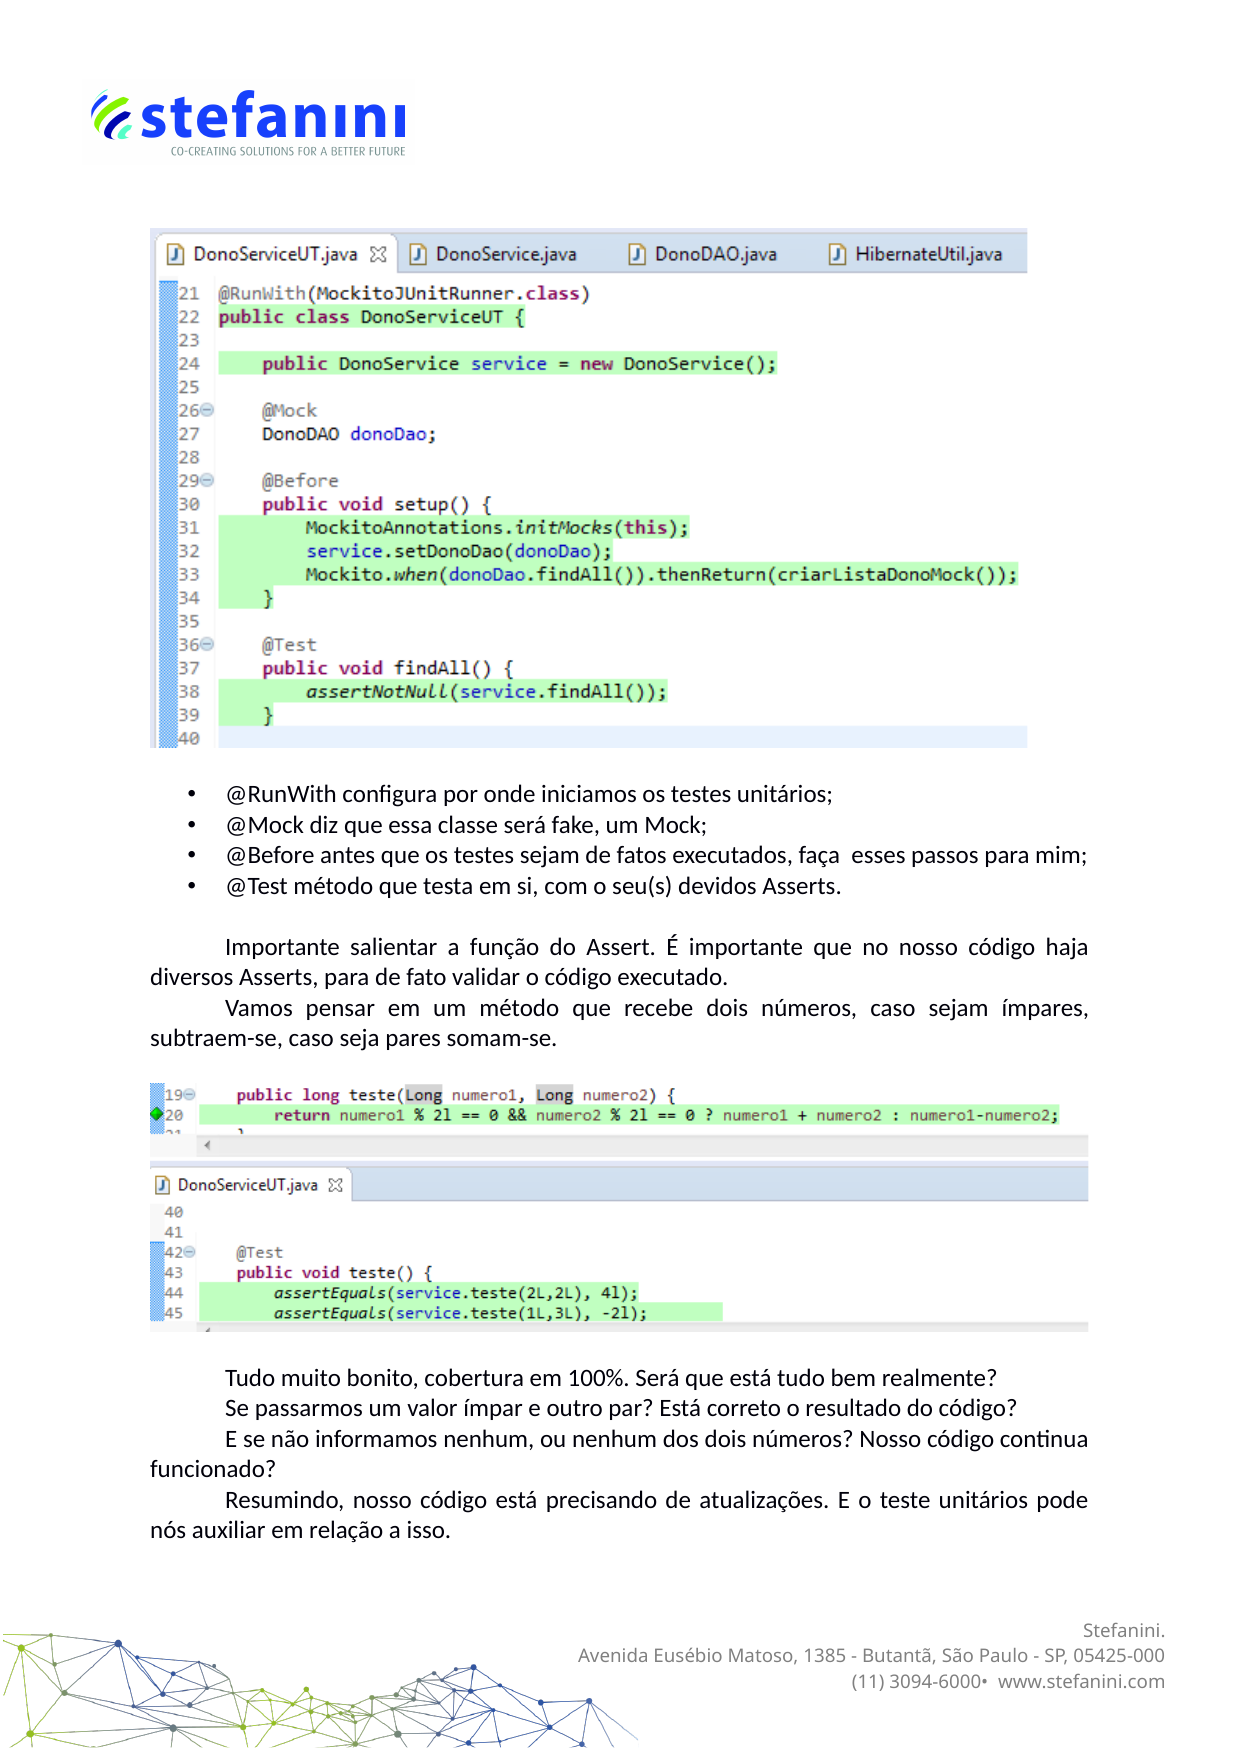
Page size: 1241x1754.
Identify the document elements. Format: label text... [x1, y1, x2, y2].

list @Test método que testa em si, com o seu(s) devidos Asserts. [187, 870, 1090, 901]
picture [150, 1083, 1089, 1332]
text E se não informamos nenhum, ou nenhum dos dois números? Nosso código continua funcionado? [150, 1423, 1090, 1484]
picture [3, 1624, 676, 1748]
text Importante salientar a função do Assert. É importante que no nosso código haja diversos Asserts, para de fato validar o código executado. [150, 931, 1090, 992]
text Resumindo, nosso código está precisando de atualizações. E o teste unitários pode nós auxiliar em relação a isso. [150, 1484, 1090, 1545]
text Vamos pensar em um método que recebe dois números, caso sejam ímpares, subtraem-se, caso seja pares somam-se. [150, 992, 1090, 1053]
list @Before antes que os testes sejam de fatos executados, faça esses passos para mim; [187, 839, 1090, 870]
text Tudo muito bonito, cobertura em 100%. Será que está tudo bem realmente? [150, 1362, 1090, 1392]
picture [81, 79, 418, 168]
list @RunWith configura por onde iniciamos os testes unitários; [187, 778, 1090, 809]
text Se passarmos um valor ímpar e outro par? Está correto o resultado do código? [150, 1392, 1090, 1423]
list @Mock diz que essa classe será fake, um Mock; [187, 809, 1090, 839]
picture [150, 228, 1028, 748]
